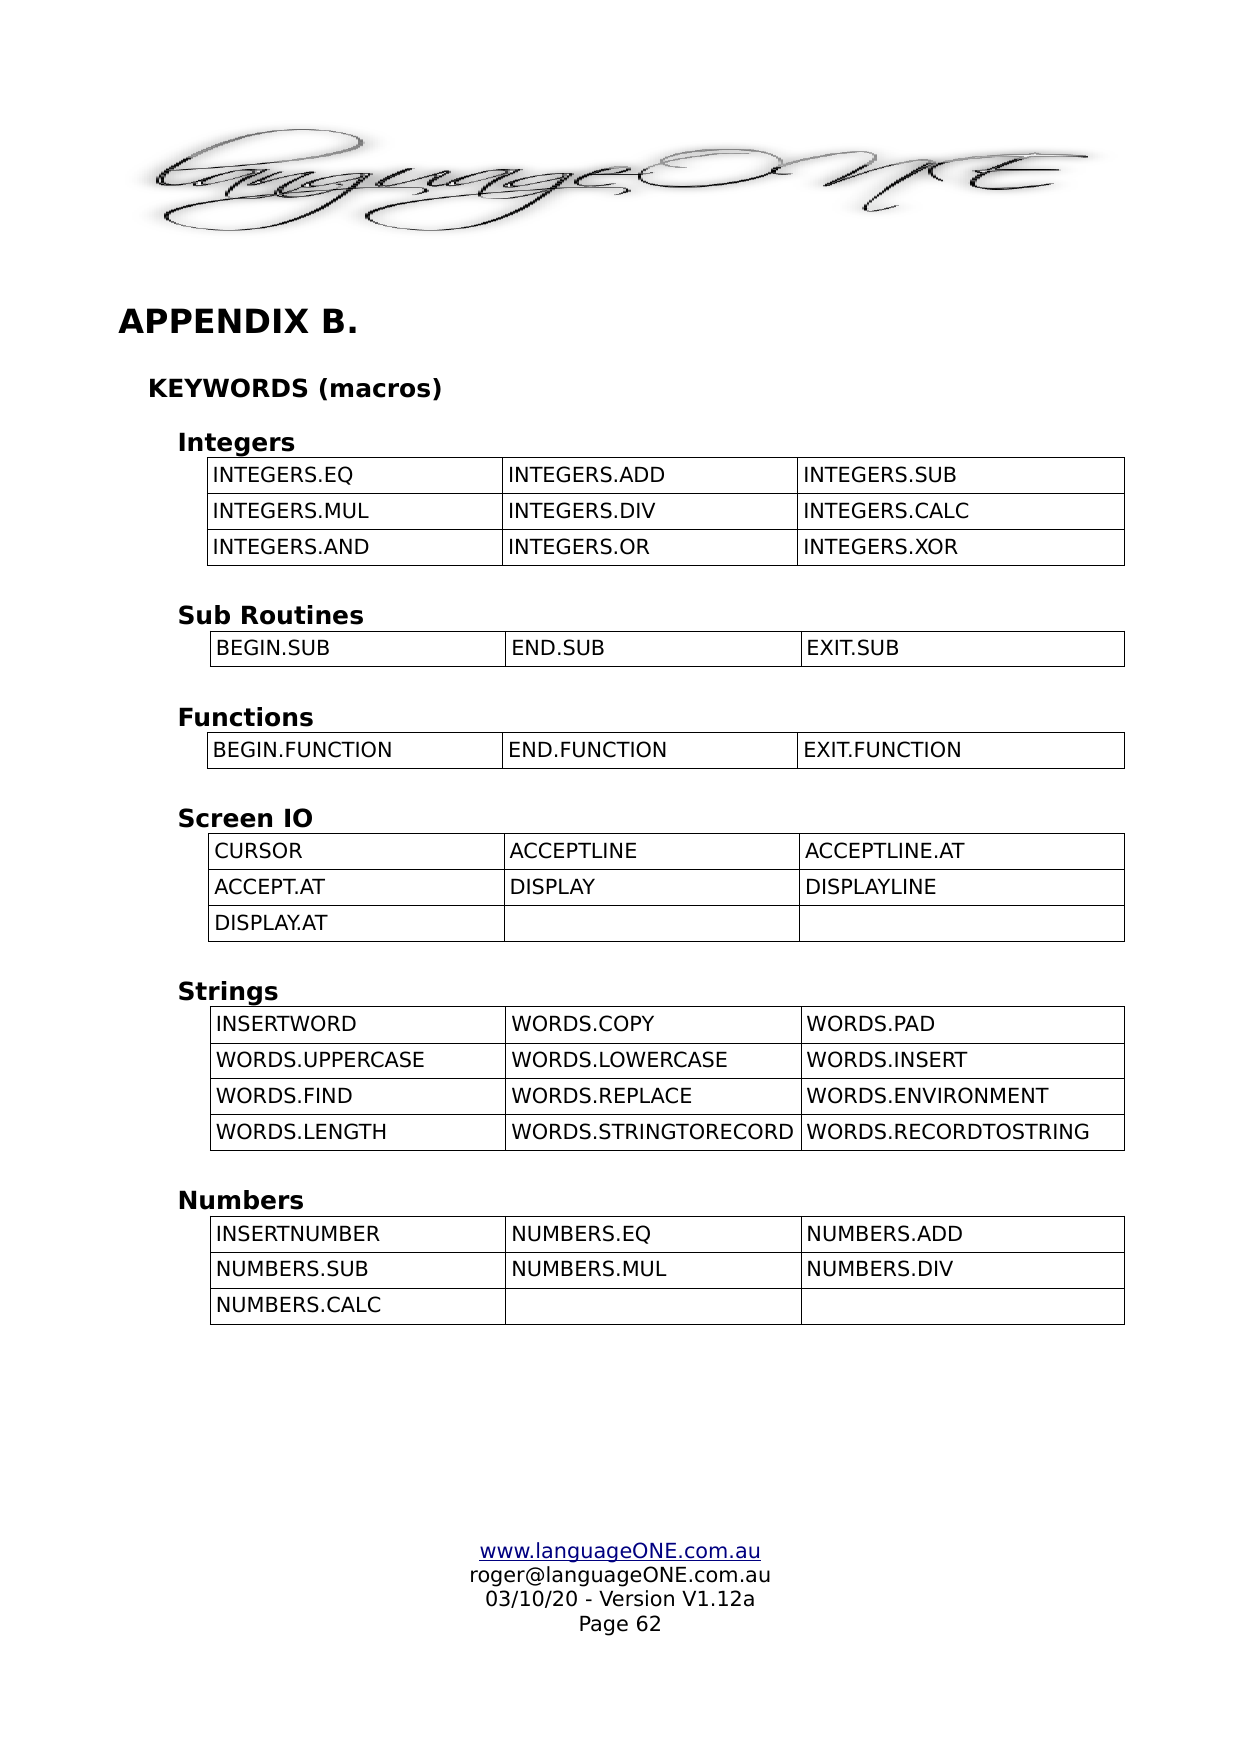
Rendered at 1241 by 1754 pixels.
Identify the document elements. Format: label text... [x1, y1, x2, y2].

table_header WORDS.PAD [802, 1007, 1124, 1042]
subtitle KEYWORDS (macros) [148, 375, 1122, 404]
table_header NUMBERS.EQ [506, 1217, 801, 1252]
table_cell NUMBERS.MUL [506, 1253, 801, 1287]
table_header BEGIN.FUNCTION [208, 733, 502, 768]
table_header NUMBERS.ADD [802, 1217, 1124, 1252]
table_cell INTEGERS.MUL [208, 494, 502, 529]
table_cell WORDS.REPLACE [506, 1079, 801, 1114]
table_header BEGIN.SUB [211, 632, 505, 666]
subtitle Sub Routines [177, 601, 1122, 631]
table_header WORDS.COPY [506, 1007, 801, 1042]
table_cell [505, 906, 799, 941]
table_header INTEGERS.EQ [208, 458, 502, 493]
table_cell WORDS.RECORDTOSTRING [802, 1115, 1124, 1150]
table_header INSERTNUMBER [211, 1217, 505, 1252]
table_cell WORDS.LENGTH [211, 1115, 505, 1150]
table_header INTEGERS.ADD [503, 458, 797, 493]
subtitle APPENDIX B. [118, 302, 1122, 341]
table_cell WORDS.UPPERCASE [211, 1044, 505, 1078]
table_header INSERTWORD [211, 1007, 505, 1042]
table_cell NUMBERS.SUB [211, 1253, 505, 1287]
table_cell DISPLAY [505, 870, 799, 905]
table_cell ACCEPT.AT [209, 870, 504, 905]
table_header CURSOR [209, 834, 504, 869]
subtitle Strings [177, 977, 1122, 1006]
table_header INTEGERS.SUB [798, 458, 1124, 493]
table_cell NUMBERS.DIV [802, 1253, 1124, 1287]
table_cell [800, 906, 1124, 941]
picture [125, 120, 1118, 239]
table_header EXIT.SUB [802, 632, 1124, 666]
table_cell INTEGERS.DIV [503, 494, 797, 529]
table_cell INTEGERS.CALC [798, 494, 1124, 529]
table_cell WORDS.ENVIRONMENT [802, 1079, 1124, 1114]
table_header END.SUB [506, 632, 801, 666]
table_header EXIT.FUNCTION [798, 733, 1124, 768]
subtitle Functions [177, 703, 1122, 732]
table_cell [802, 1289, 1124, 1323]
table_cell INTEGERS.XOR [798, 530, 1124, 565]
table_header ACCEPTLINE [505, 834, 799, 869]
table_cell INTEGERS.AND [208, 530, 502, 565]
table_cell WORDS.LOWERCASE [506, 1044, 801, 1078]
table_cell WORDS.FIND [211, 1079, 505, 1114]
table_cell WORDS.INSERT [802, 1044, 1124, 1078]
table_cell NUMBERS.CALC [211, 1289, 505, 1323]
table_cell DISPLAY.AT [209, 906, 504, 941]
table_cell [506, 1289, 801, 1323]
table_cell DISPLAYLINE [800, 870, 1124, 905]
subtitle Screen IO [177, 804, 1122, 833]
subtitle Integers [177, 428, 1122, 457]
table_header ACCEPTLINE.AT [800, 834, 1124, 869]
table_header END.FUNCTION [503, 733, 797, 768]
subtitle Numbers [177, 1186, 1122, 1216]
table_cell WORDS.STRINGTORECORD [506, 1115, 801, 1150]
table_cell INTEGERS.OR [503, 530, 797, 565]
